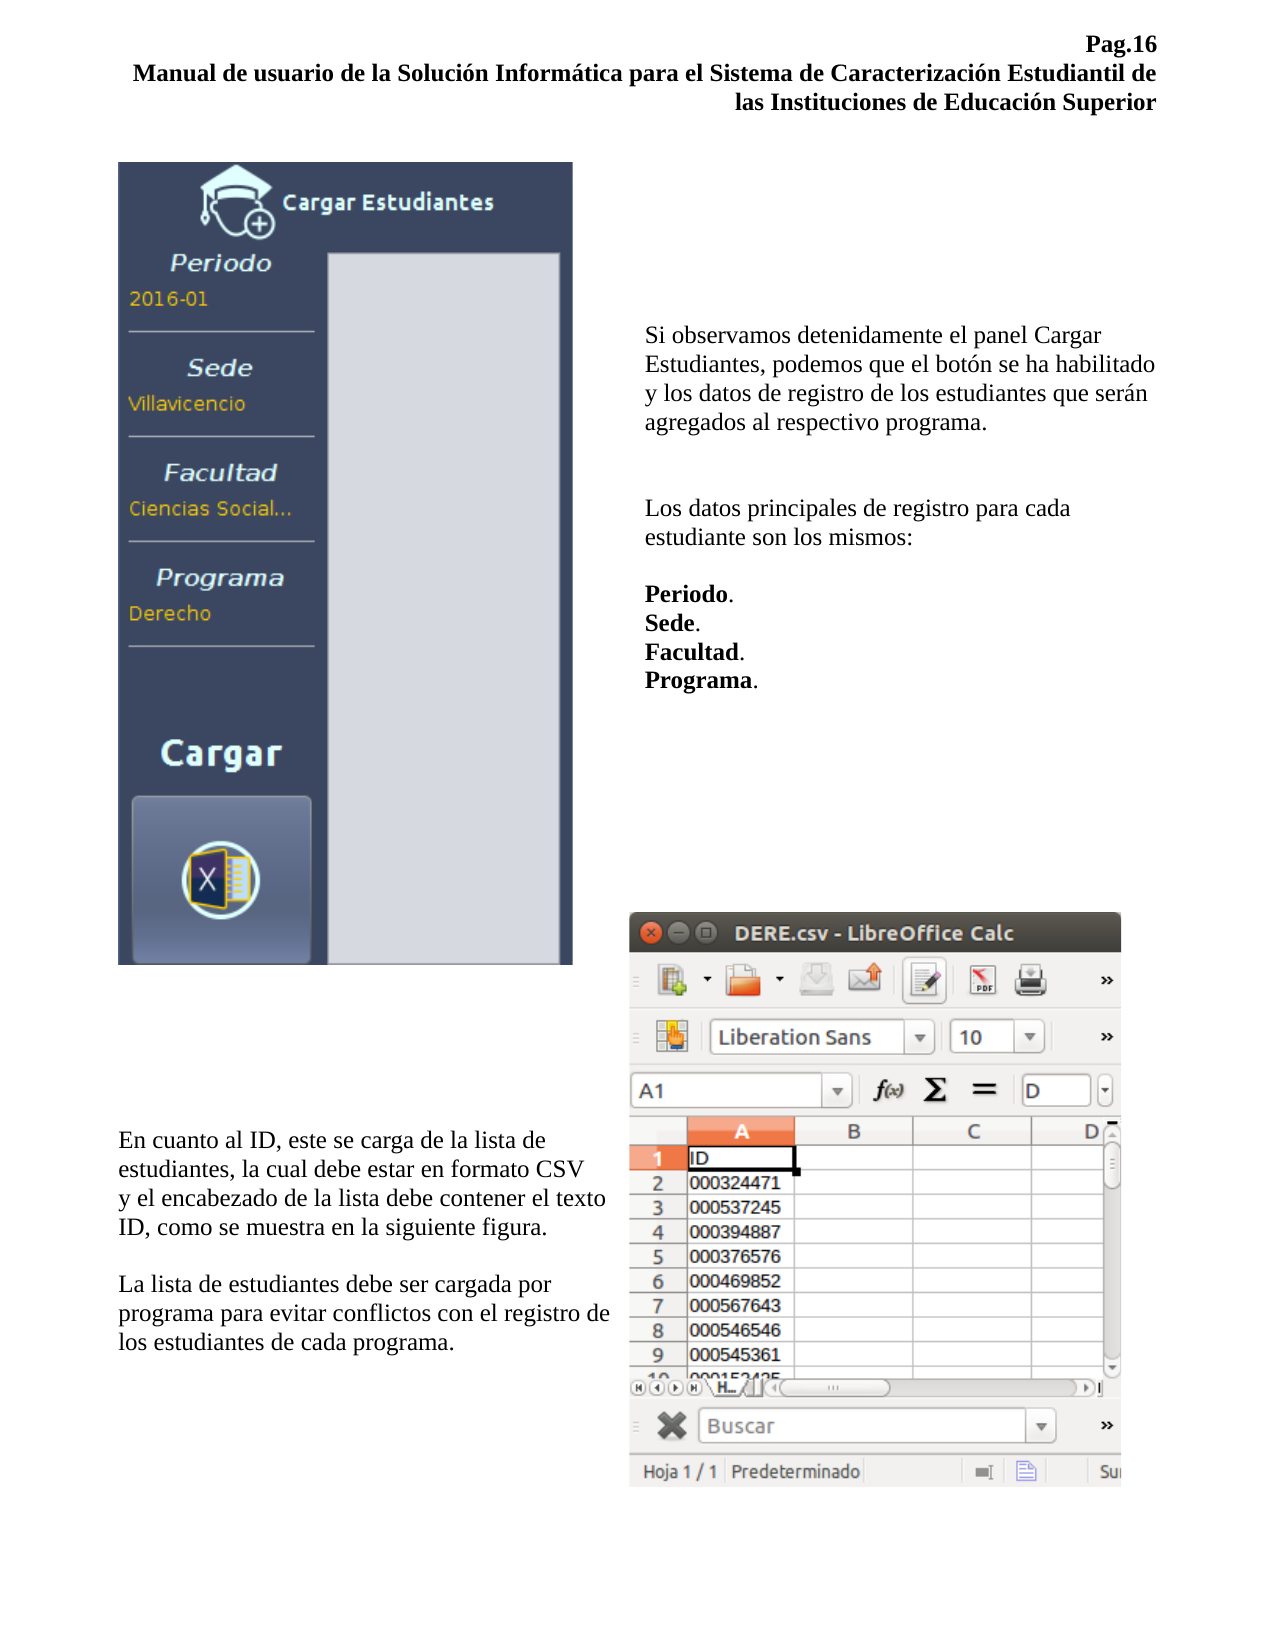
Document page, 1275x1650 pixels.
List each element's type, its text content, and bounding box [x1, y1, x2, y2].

text y el encabezado de la lista debe contener el texto [118, 1183, 629, 1212]
text En cuanto al ID, este se carga de la lista de [118, 1126, 629, 1154]
text [1122, 1126, 1157, 1154]
text Facultad. [573, 637, 1157, 666]
text Los datos principales de registro para cada estudiante son los mismos: [573, 493, 1157, 551]
text [1122, 1154, 1157, 1183]
text ID, como se muestra en la siguiente figura. [118, 1212, 629, 1241]
text La lista de estudiantes debe ser cargada por programa para evitar conflictos con el registro de los estudiantes de cada programa. [118, 1269, 629, 1356]
picture [629, 912, 1122, 1487]
text [1122, 1212, 1157, 1241]
text Programa. [573, 666, 1157, 694]
text Periodo. [573, 579, 1157, 608]
text [1122, 1183, 1157, 1212]
picture [118, 162, 573, 965]
text Si observamos detenidamente el panel Cargar Estudiantes, podemos que el botón se ha habilitado y los datos de registro de los estudiantes que serán agregados al respectivo programa. [573, 321, 1157, 436]
text estudiantes, la cual debe estar en formato CSV [118, 1154, 629, 1183]
text [1122, 1269, 1157, 1356]
text Sede. [573, 608, 1157, 637]
